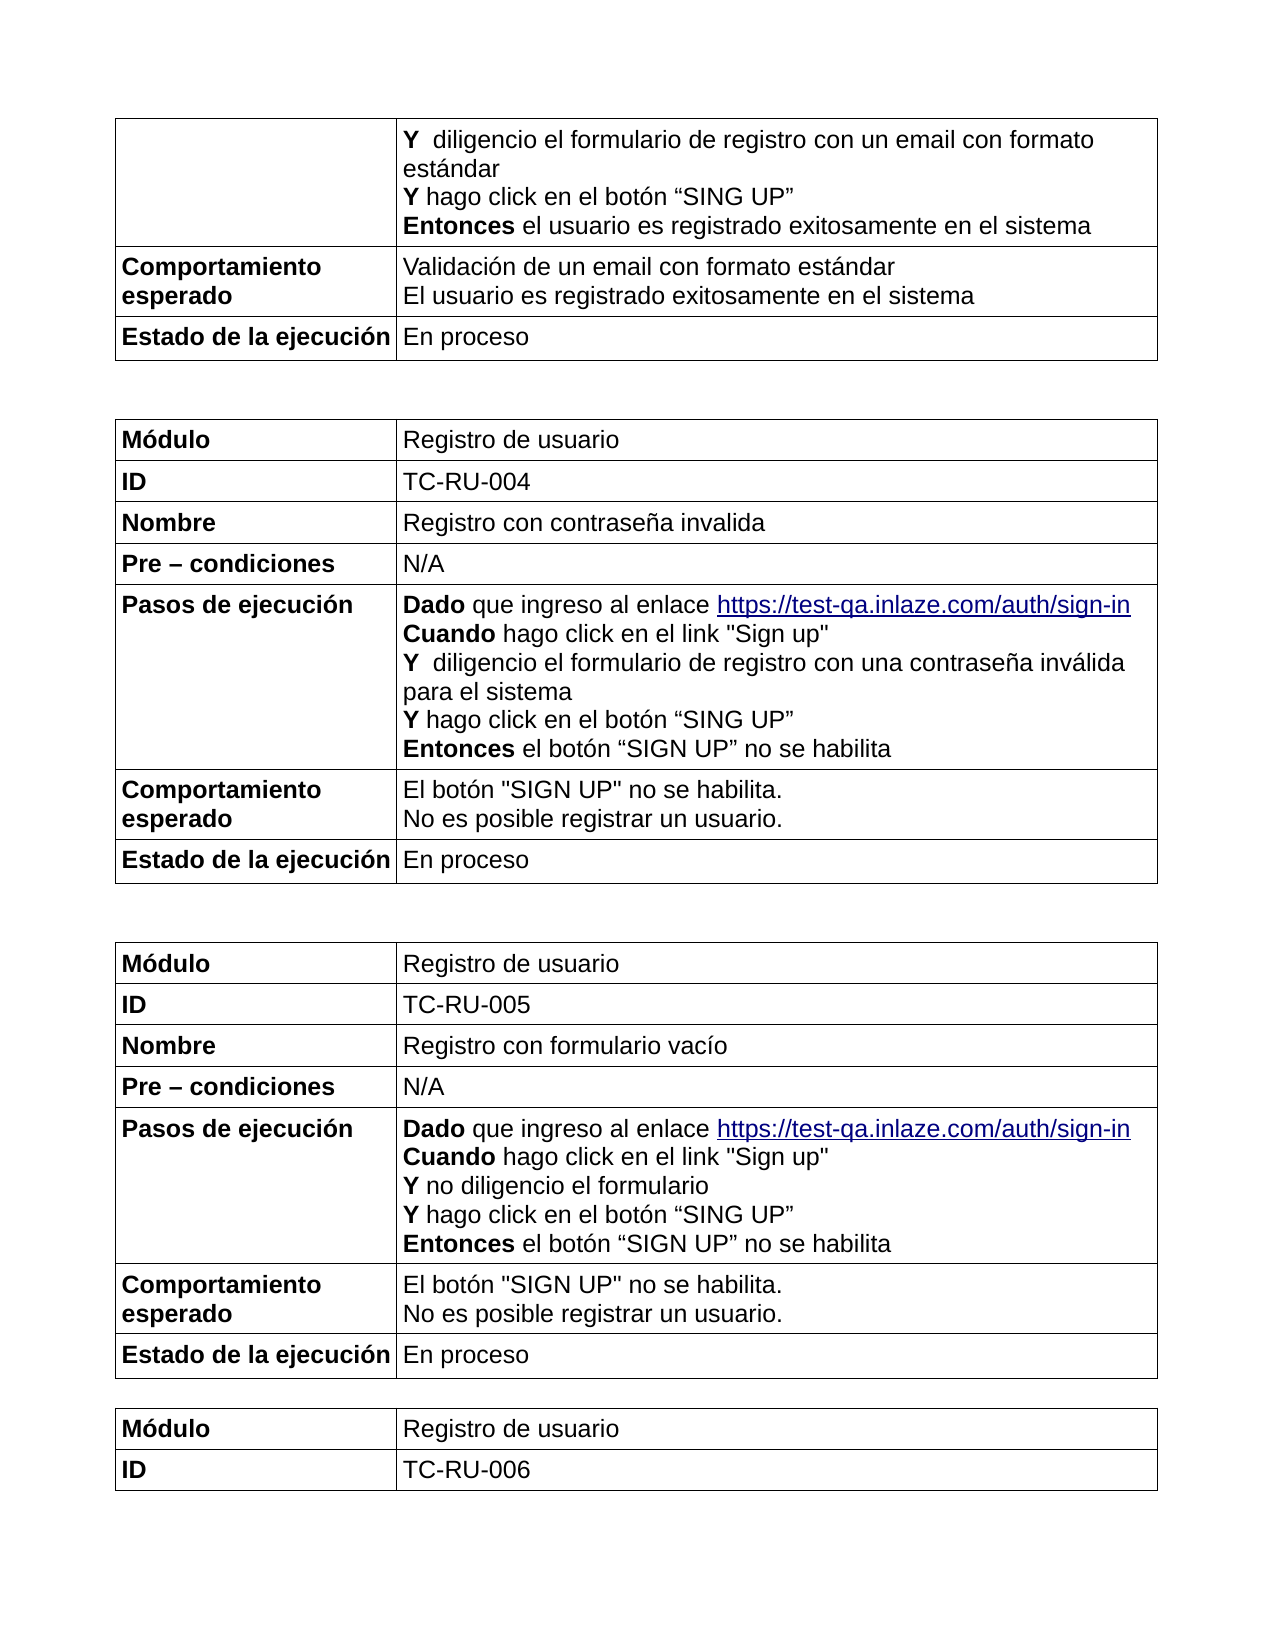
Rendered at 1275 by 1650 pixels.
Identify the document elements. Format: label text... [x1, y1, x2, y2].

table_cell Y diligencio el formulario de registro con un email con formato estándar Y hago click en el botón “SING UP” Entonces el usuario es registrado exitosamente en el sistema [397, 119, 1157, 246]
table_cell Validación de un email con formato estándar El usuario es registrado exitosamente en el sistema [397, 247, 1157, 316]
table_cell Nombre [116, 502, 396, 542]
table_cell El botón "SIGN UP" no se habilita. No es posible registrar un usuario. [397, 770, 1157, 839]
table_cell Nombre [116, 1025, 396, 1066]
table_cell TC-RU-005 [397, 984, 1157, 1024]
table_cell En proceso [397, 317, 1157, 360]
table_cell ID [116, 461, 396, 501]
table_header Registro de usuario [397, 420, 1157, 460]
table_cell Comportamiento esperado [116, 247, 396, 316]
table_cell ID [116, 984, 396, 1024]
table_header Módulo [116, 1409, 396, 1449]
table_cell Estado de la ejecución [116, 317, 396, 360]
table_cell Registro con contraseña invalida [397, 502, 1157, 542]
table_cell Pre – condiciones [116, 1067, 396, 1107]
table_cell Dado que ingreso al enlace https://test-qa.inlaze.com/auth/sign-in Cuando hago click en el link "Sign up" Y no diligencio el formulario Y hago click en el botón “SING UP” Entonces el botón “SIGN UP” no se habilita [397, 1108, 1157, 1263]
table_header Módulo [116, 420, 396, 460]
table_cell [116, 119, 396, 246]
table_cell Dado que ingreso al enlace https://test-qa.inlaze.com/auth/sign-in Cuando hago click en el link "Sign up" Y diligencio el formulario de registro con una contraseña inválida para el sistema Y hago click en el botón “SING UP” Entonces el botón “SIGN UP” no se habilita [397, 585, 1157, 769]
table_header Módulo [116, 943, 396, 983]
table_cell Comportamiento esperado [116, 770, 396, 839]
table_cell TC-RU-006 [397, 1450, 1157, 1490]
table_cell En proceso [397, 1334, 1157, 1378]
table_header Registro de usuario [397, 1409, 1157, 1449]
table_cell Comportamiento esperado [116, 1264, 396, 1333]
table_cell Estado de la ejecución [116, 1334, 396, 1378]
table_cell N/A [397, 544, 1157, 584]
table_cell En proceso [397, 840, 1157, 883]
table_cell Pasos de ejecución [116, 1108, 396, 1263]
table_header Registro de usuario [397, 943, 1157, 983]
table_cell Pre – condiciones [116, 544, 396, 584]
table_cell TC-RU-004 [397, 461, 1157, 501]
table_cell N/A [397, 1067, 1157, 1107]
table_cell El botón "SIGN UP" no se habilita. No es posible registrar un usuario. [397, 1264, 1157, 1333]
table_cell Registro con formulario vacío [397, 1025, 1157, 1066]
table_cell Estado de la ejecución [116, 840, 396, 883]
table_cell Pasos de ejecución [116, 585, 396, 769]
table_cell ID [116, 1450, 396, 1490]
